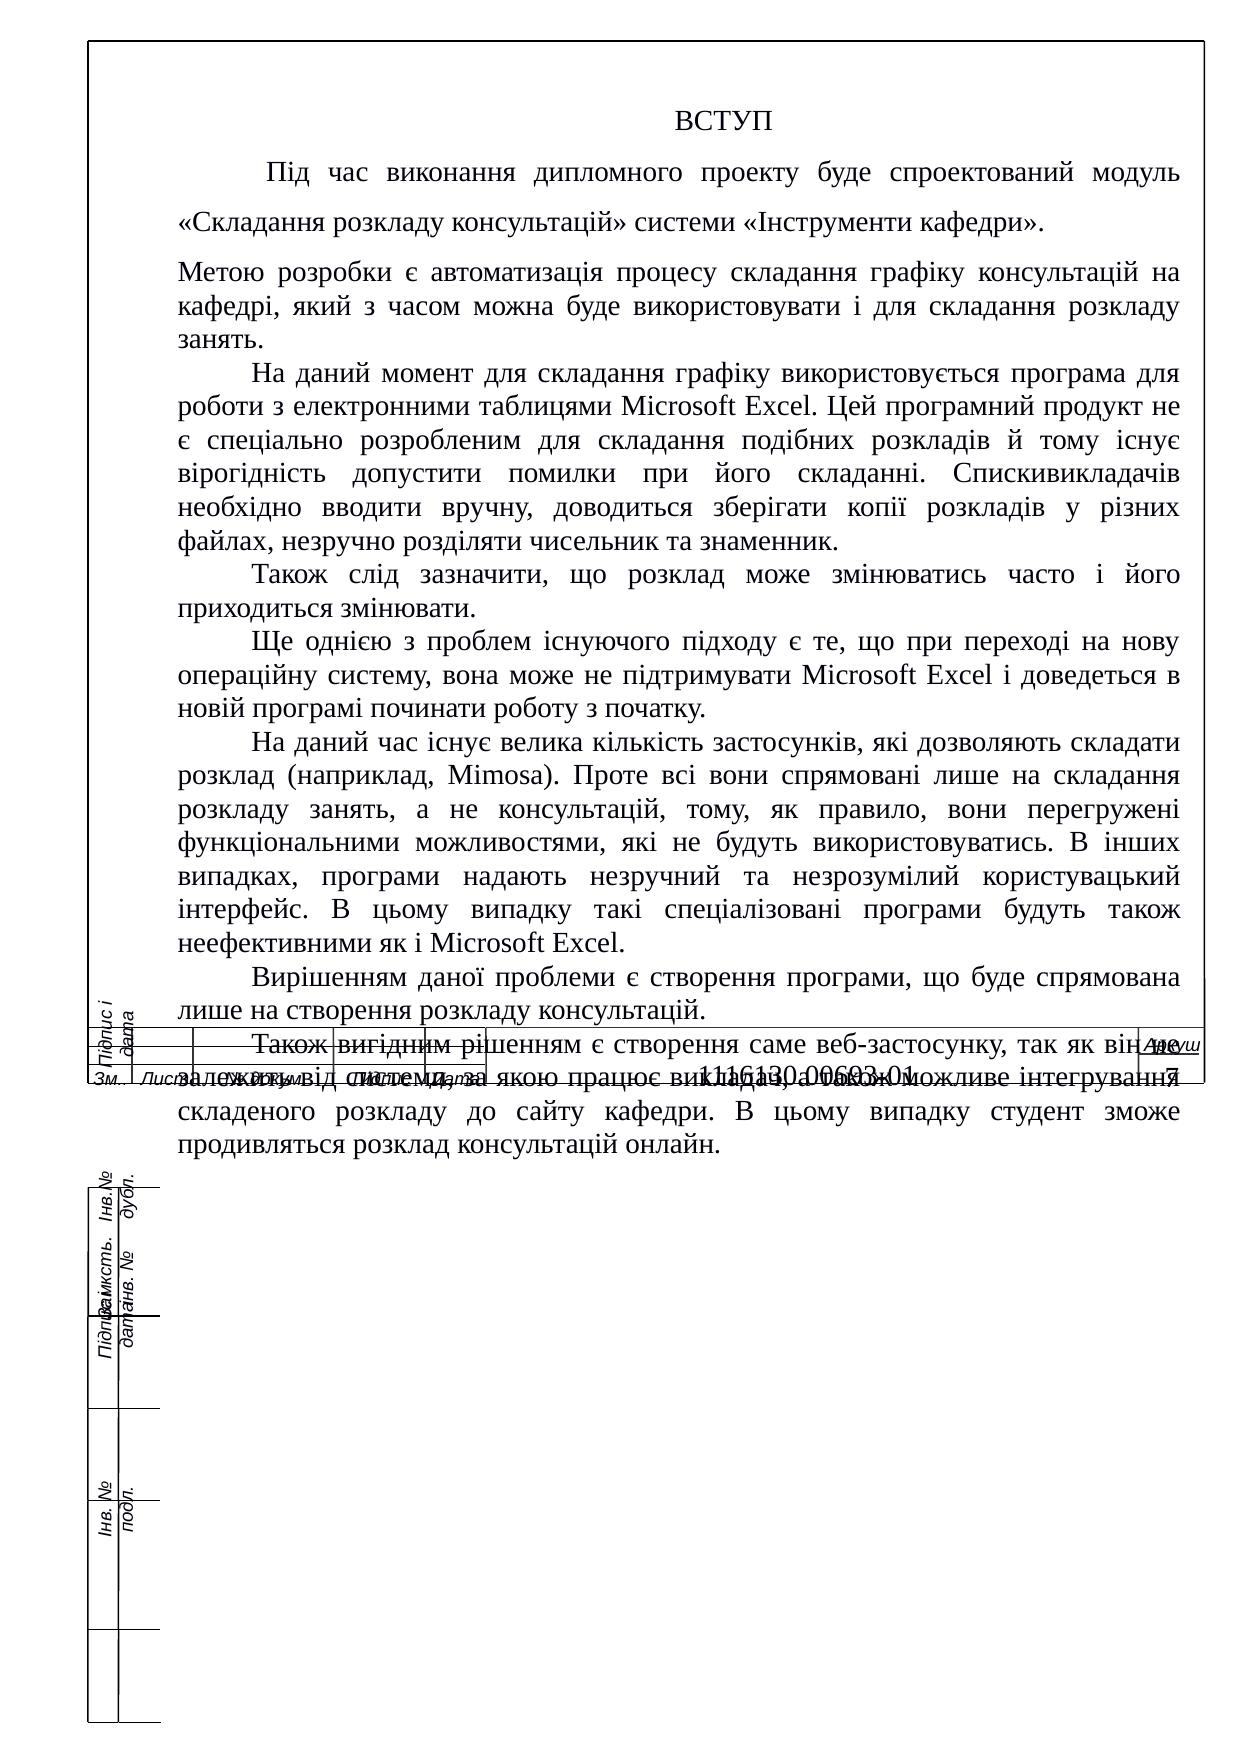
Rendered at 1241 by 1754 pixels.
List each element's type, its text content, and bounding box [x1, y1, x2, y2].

text На даний час існує велика кількість застосунків, які дозволяють складати розклад (наприклад, Mimosa). Проте всі вони спрямовані лише на складання розкладу занять, а не консультацій, тому, як правило, вони перегружені функціональними можливостями, які не будуть використовуватись. В інших випадках, програми надають незручний та незрозумілий користувацький інтерфейс. В цьому випадку такі спеціалізовані програми будуть також неефективними як і Microsoft Excel. [177, 724, 1181, 959]
text Ще однією з проблем існуючого підходу є те, що при переході на нову операційну систему, вона може не підтримувати Microsoft Excel і доведеться в новій програмі починати роботу з початку. [177, 623, 1181, 724]
text Метою розробки є автоматизація процесу складання графіку консультацій на кафедрі, який з часом можна буде використовувати і для складання розкладу занять. [177, 254, 1181, 355]
text Вирішенням даної проблеми є створення програми, що буде спрямована лише на створення розкладу консультацій. [177, 959, 1181, 1026]
text На даний момент для складання графіку використовується програма для роботи з електронними таблицями Microsoft Excel. Цей програмний продукт не є спеціально розробленим для складання подібних розкладів й тому існує вірогідність допустити помилки при його складанні. Спискивикладачів необхідно вводити вручну, доводиться зберігати копії розкладів у різних файлах, незручно розділяти чисельник та знаменник. [177, 355, 1181, 556]
text Також слід зазначити, що розклад може змінюватись часто і його приходиться змінювати. [177, 556, 1181, 623]
text Під час виконання дипломного проекту буде спроектований модуль «Складання розкладу консультацій» системи «Інструменти кафедри». [177, 154, 1181, 237]
subtitle ВСТУП [177, 103, 1181, 137]
text Також вигідним рішенням є створення саме веб-застосунку, так як він не залежить від системи, за якою працює викладач, а також можливе інтегрування складеного розкладу до сайту кафедри. В цьому випадку студент зможе продивляться розклад консультацій онлайн. [177, 1026, 1181, 1160]
